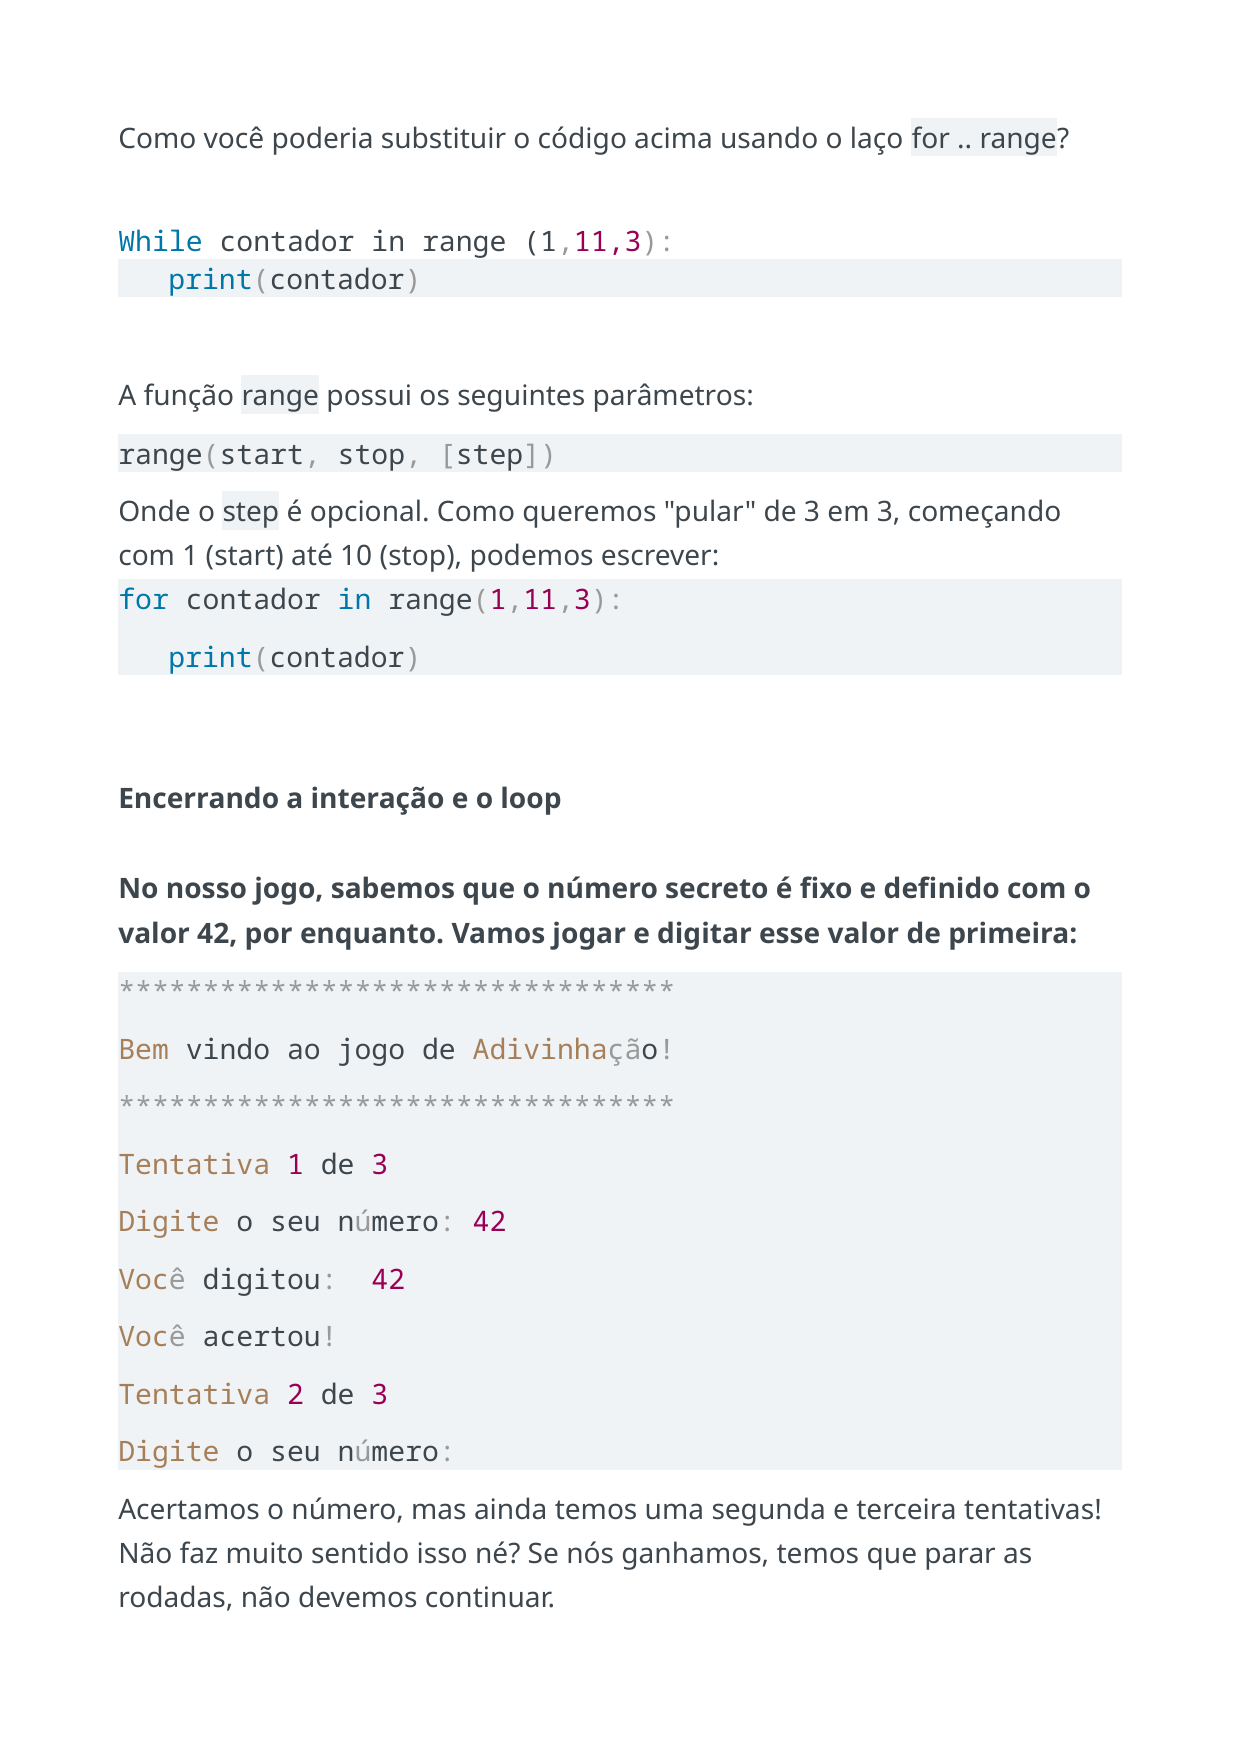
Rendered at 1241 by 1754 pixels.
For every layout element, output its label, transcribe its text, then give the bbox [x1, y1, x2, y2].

text Como você poderia substituir o código acima usando o laço for .. range? [118, 118, 1122, 156]
text Bem vindo ao jogo de Adivinhação! [118, 1029, 1122, 1067]
text Acertamos o número, mas ainda temos uma segunda e terceira tentativas! Não faz muito sentido isso né? Se nós ganhamos, temos que parar as rodadas, não devemos continuar. [118, 1489, 1122, 1616]
text ********************************* [118, 972, 1122, 1010]
subtitle Encerrando a interação e o loop [118, 778, 1122, 817]
text Tentativa 2 de 3 [118, 1374, 1122, 1412]
text print(contador) [118, 259, 1122, 297]
text Digite o seu número: 42 [118, 1202, 1122, 1240]
text ********************************* [118, 1087, 1122, 1125]
text Tentativa 1 de 3 [118, 1144, 1122, 1182]
text Você digitou: 42 [118, 1259, 1122, 1297]
text Você acertou! [118, 1317, 1122, 1355]
text No nosso jogo, sabemos que o número secreto é fixo e definido com o valor 42, por enquanto. Vamos jogar e digitar esse valor de primeira: [118, 829, 1122, 951]
text print(contador) [118, 637, 1122, 675]
text While contador in range (1,11,3): [118, 221, 1122, 259]
text for contador in range(1,11,3): [118, 579, 1122, 618]
text range(start, stop, [step]) [118, 434, 1122, 472]
text Digite o seu número: [118, 1432, 1122, 1470]
text Onde o step é opcional. Como queremos "pular" de 3 em 3, começando com 1 (start) até 10 (stop), podemos escrever: [118, 491, 1122, 574]
text A função range possui os seguintes parâmetros: [118, 375, 1122, 414]
